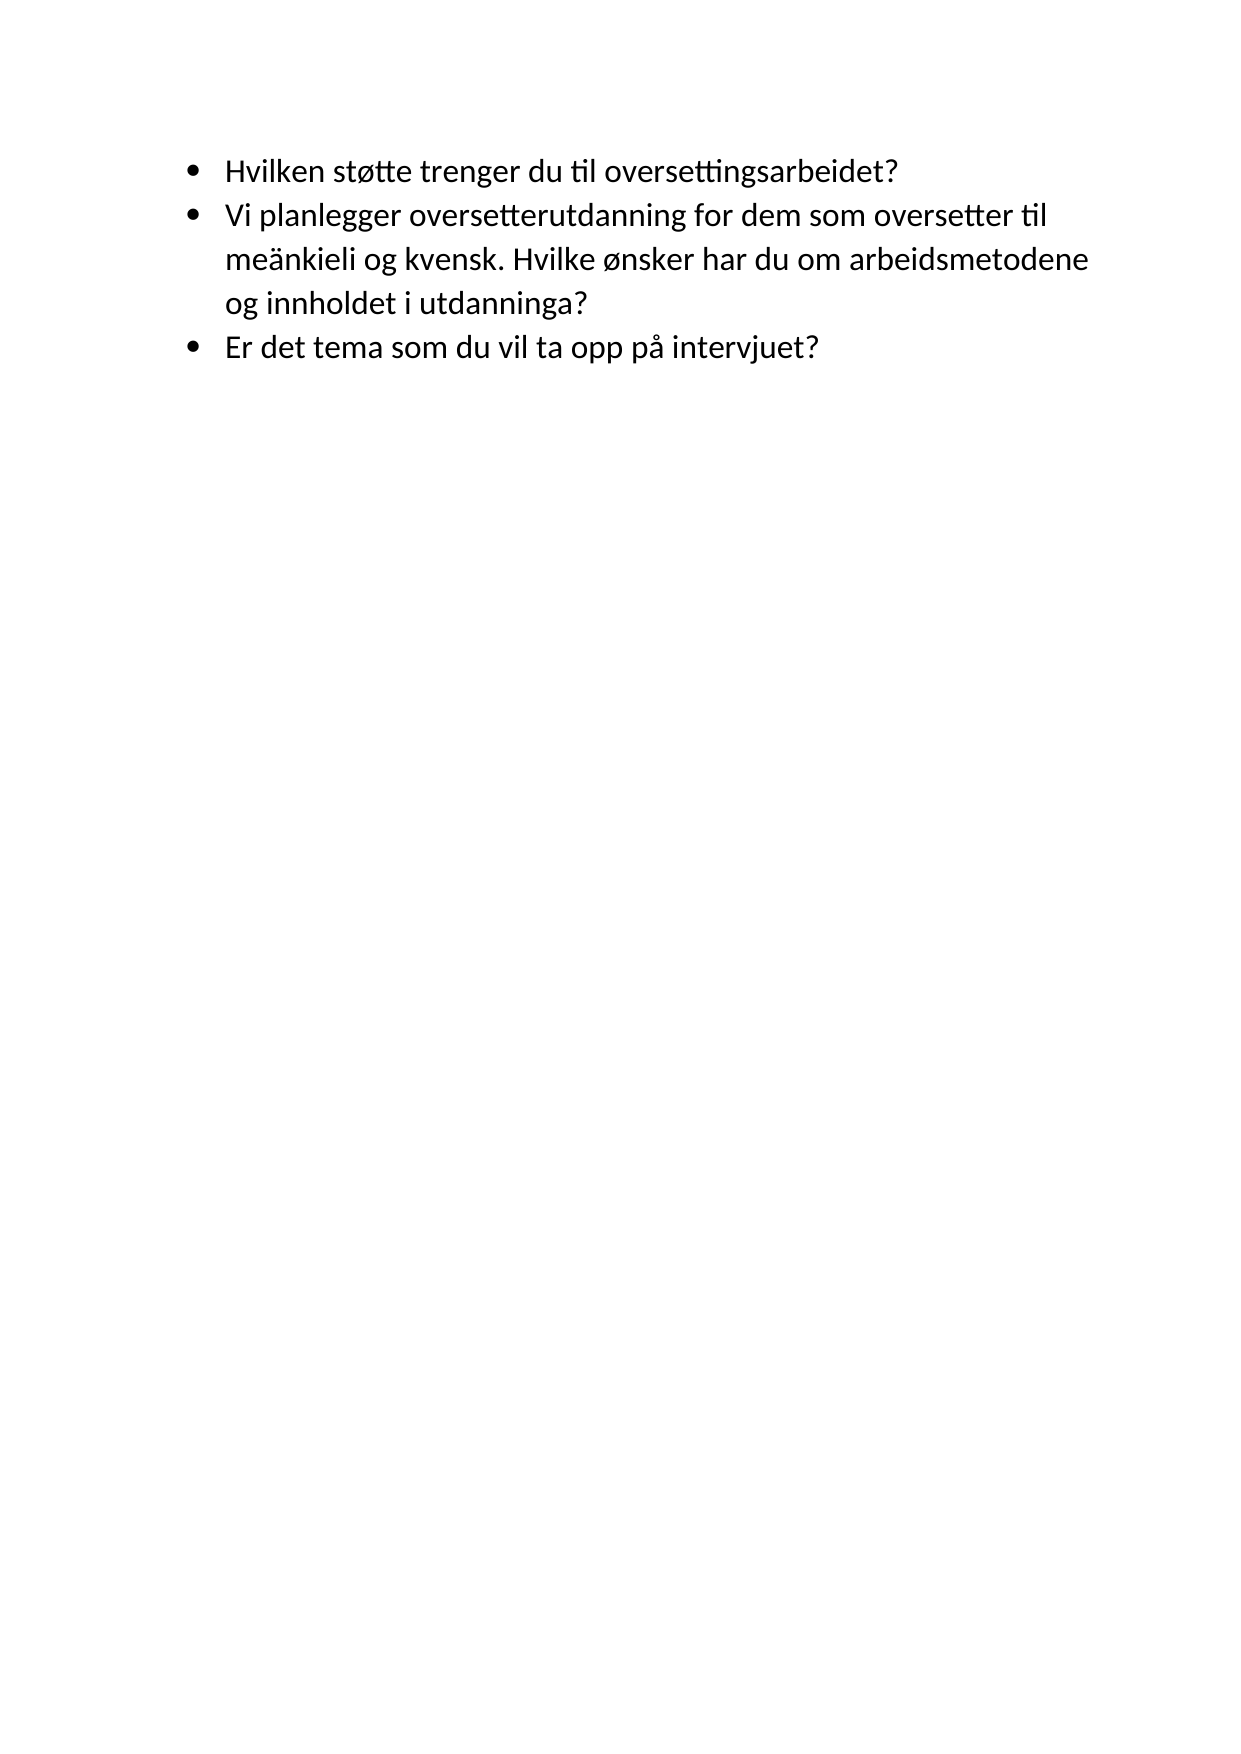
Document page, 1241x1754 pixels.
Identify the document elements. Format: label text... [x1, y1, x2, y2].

list Hvilken støtte trenger du til oversettingsarbeidet? [187, 150, 1090, 191]
list Er det tema som du vil ta opp på intervjuet? [187, 326, 1090, 367]
list Vi planlegger oversetterutdanning for dem som oversetter til meänkieli og kvensk. Hvilke ønsker har du om arbeidsmetodene og innholdet i utdanninga? [187, 194, 1090, 323]
